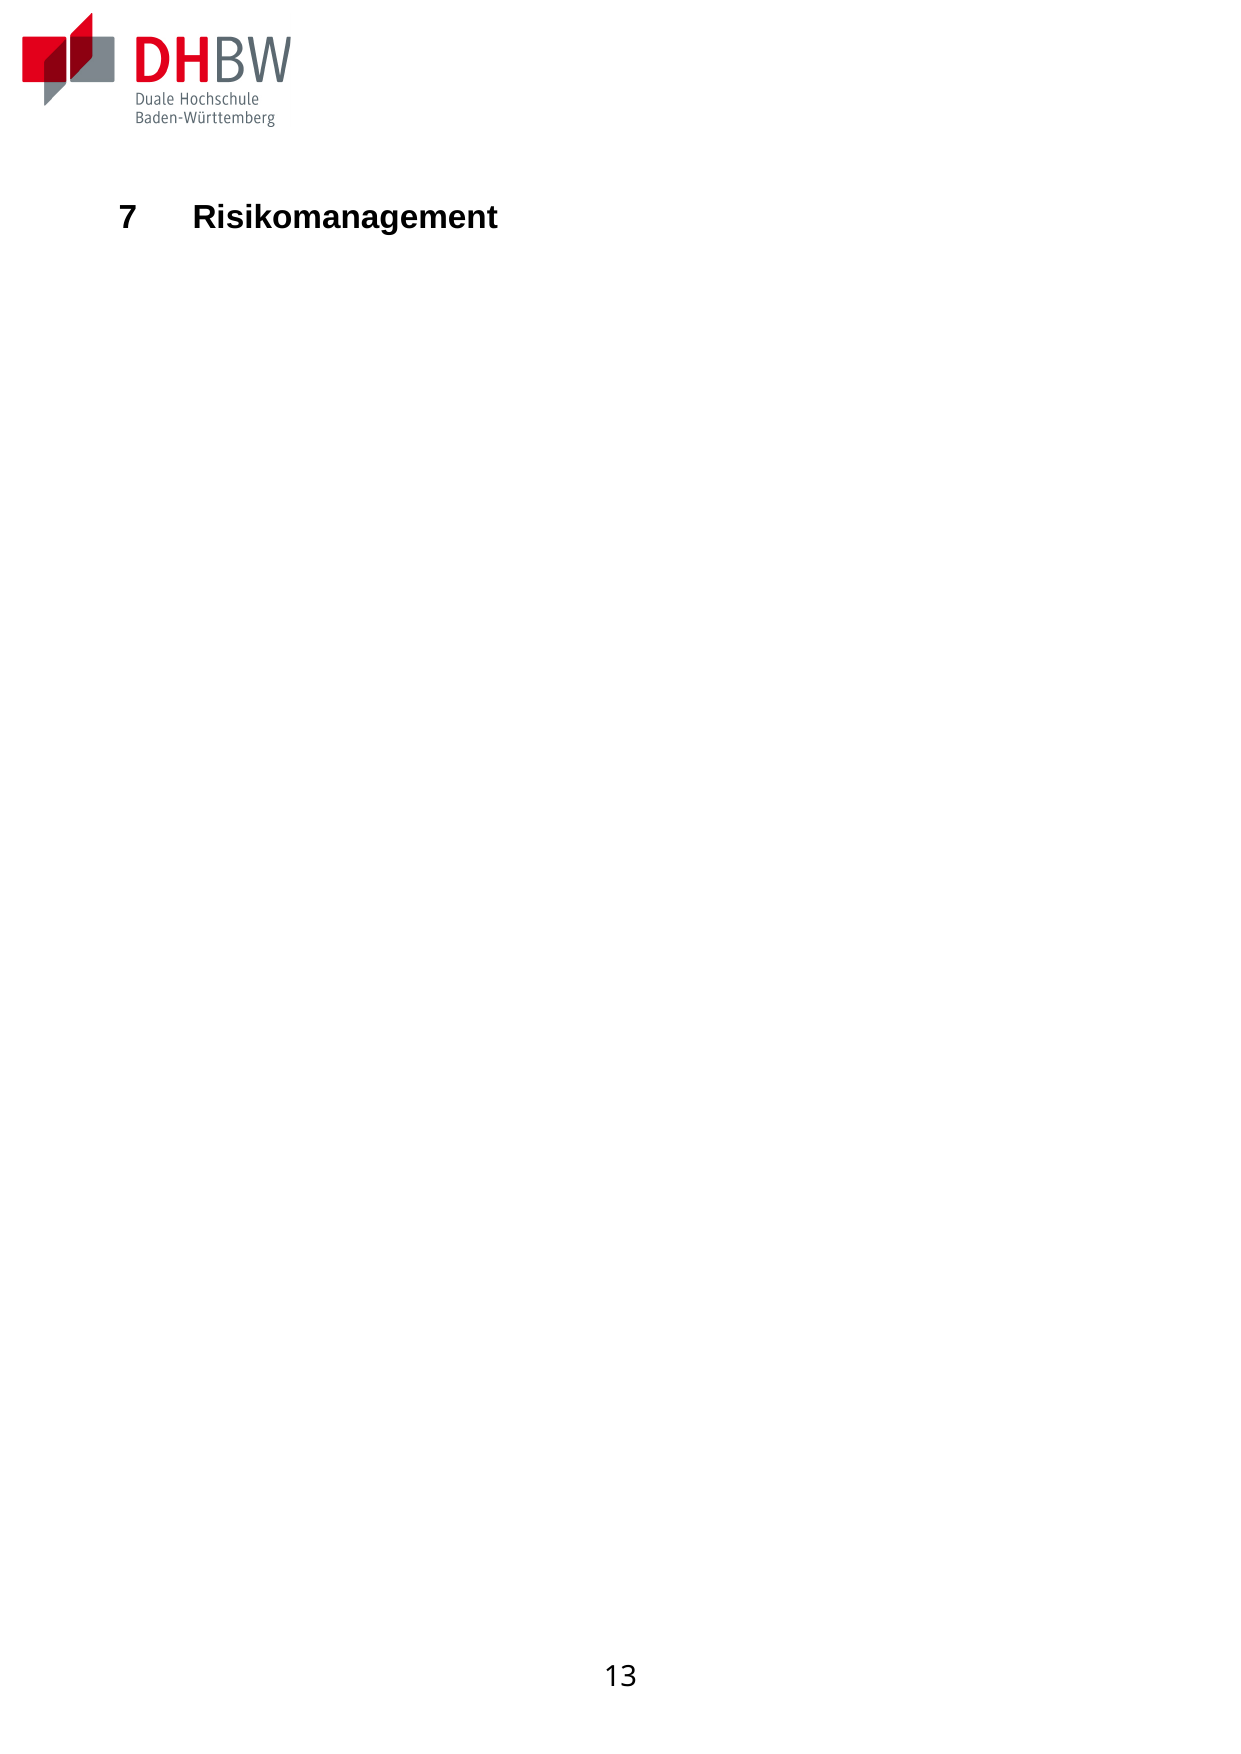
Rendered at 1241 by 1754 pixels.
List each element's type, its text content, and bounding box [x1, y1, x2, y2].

picture [22, 13, 291, 127]
subtitle 7 Risikomanagement [118, 197, 1122, 236]
